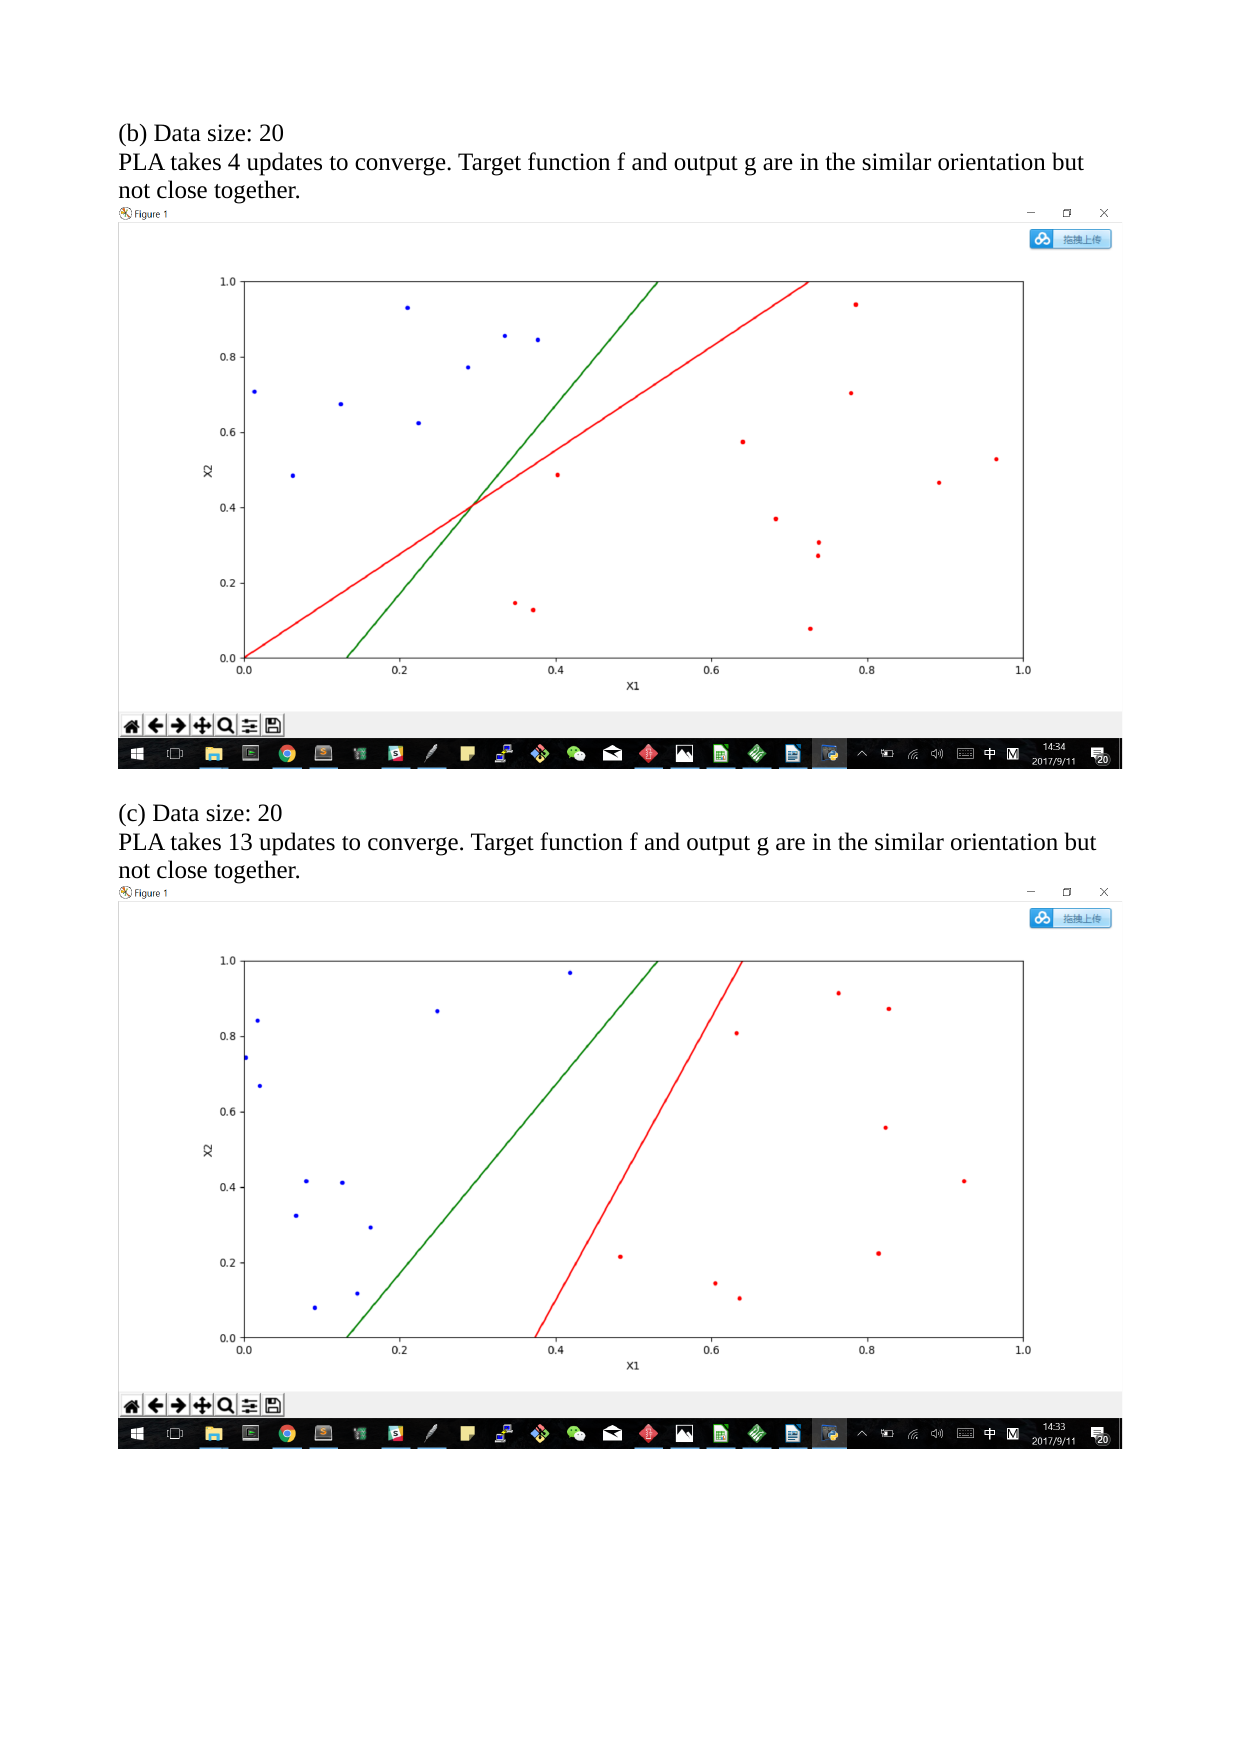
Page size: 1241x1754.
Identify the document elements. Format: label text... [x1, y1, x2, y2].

text PLA takes 4 updates to converge. Target function f and output g are in the similar orientation but not close together. [118, 147, 1122, 204]
text (b) Data size: 20 [118, 118, 1122, 147]
picture [118, 884, 1123, 1449]
text PLA takes 13 updates to converge. Target function f and output g are in the similar orientation but not close together. [118, 827, 1122, 884]
picture [118, 204, 1123, 769]
text (c) Data size: 20 [118, 798, 1122, 827]
